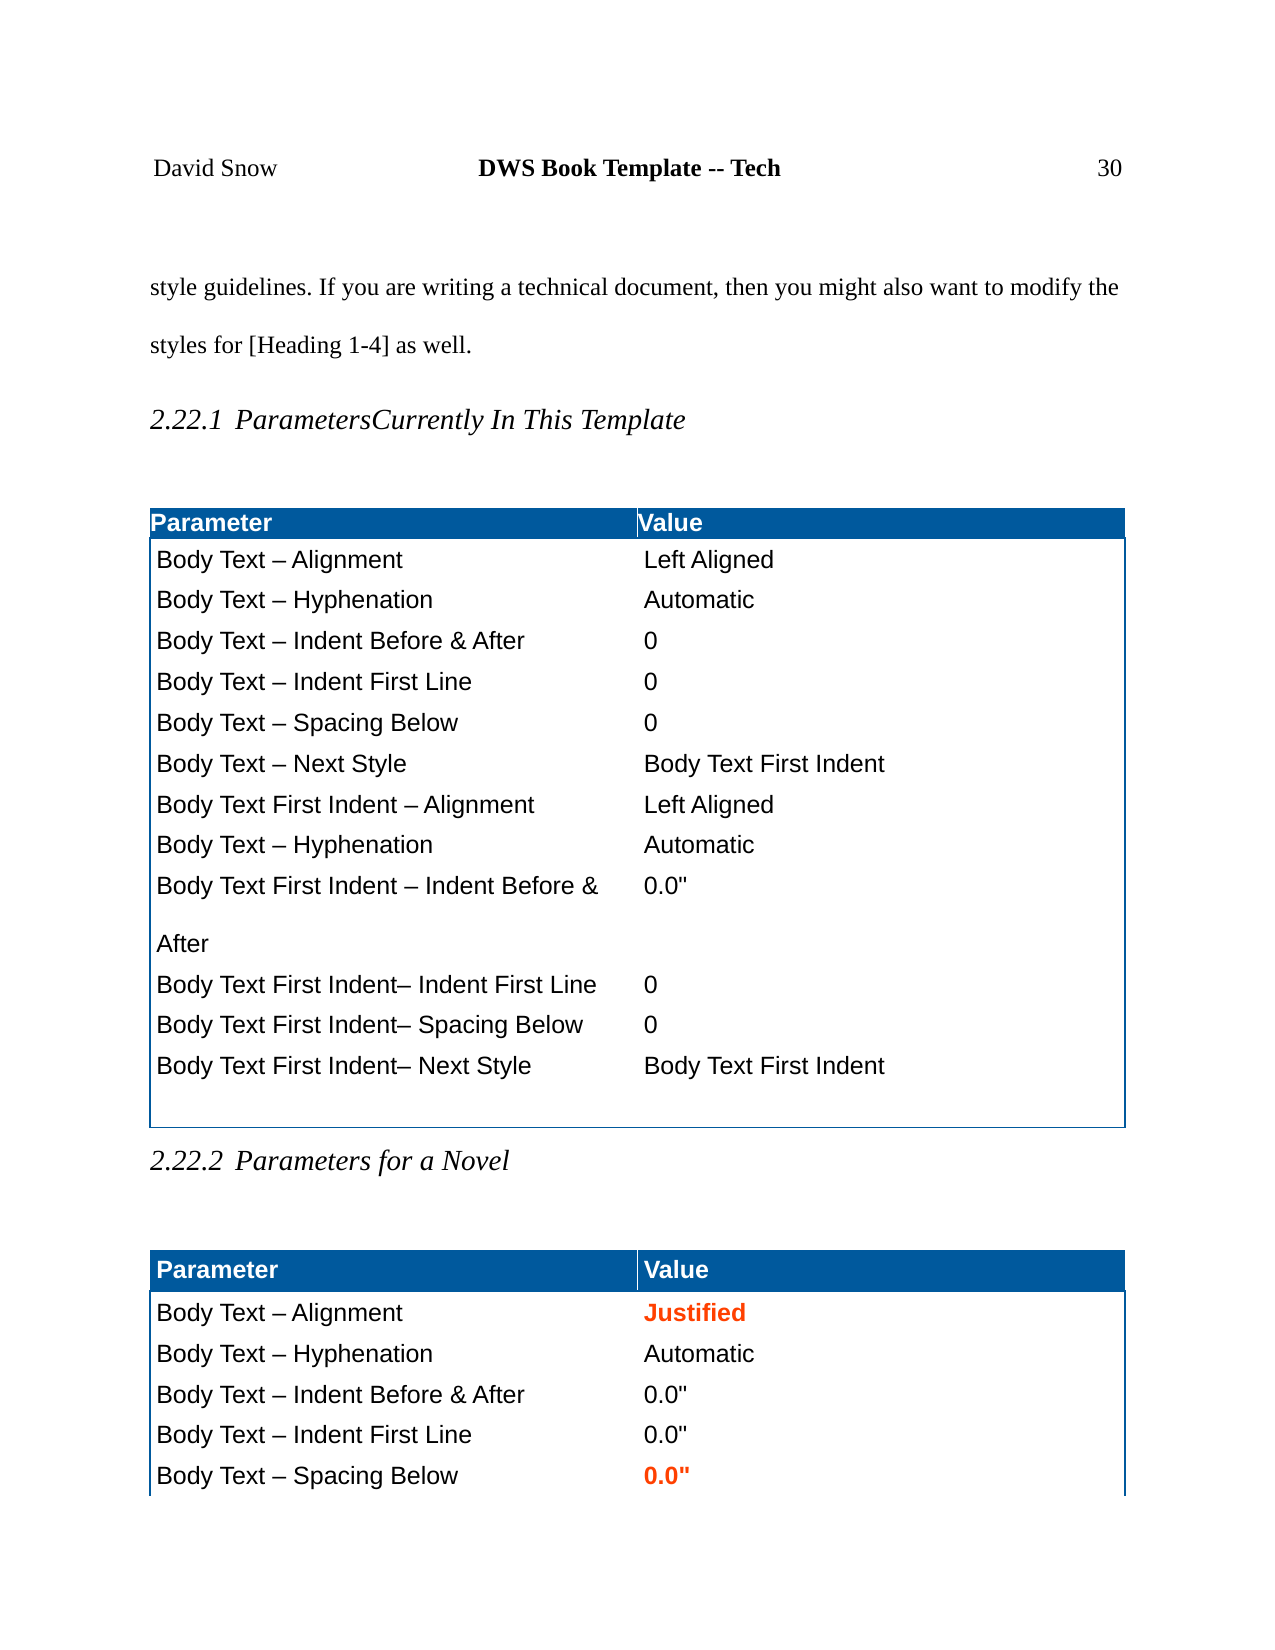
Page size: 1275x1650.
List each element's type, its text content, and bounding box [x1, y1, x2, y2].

table_cell Body Text First Indent – Indent Before & After [151, 865, 637, 963]
table_cell 0.02” [638, 702, 1124, 743]
table_cell Body Text – Indent First Line [151, 1414, 637, 1455]
table_cell Left Aligned [638, 784, 1124, 824]
table_cell 0.26ʺ [638, 964, 1124, 1004]
table_cell Body Text – Spacing Below [151, 1455, 637, 1496]
table_cell Body Text – Indent Before & After [151, 620, 637, 661]
table_cell 0.0ʺ [638, 620, 1124, 661]
table_header Value [638, 508, 1125, 537]
table_cell Body Text First Indent – Alignment [151, 784, 637, 824]
table_header Parameter [150, 1250, 637, 1290]
table_cell 0.0ʺ [638, 661, 1124, 702]
table_cell Body Text – Hyphenation [151, 1333, 637, 1373]
table_cell 0.02ʺ [638, 1004, 1124, 1045]
table_cell Body Text – Next Style [151, 743, 637, 783]
table_cell Body Text – Alignment [151, 539, 637, 579]
table_cell Left Aligned [638, 539, 1124, 579]
table_cell Body Text First Indent [638, 743, 1124, 783]
table_cell 0.0ʺ [638, 1414, 1124, 1455]
table_cell Automatic [638, 1333, 1124, 1373]
table_cell Justified [638, 1292, 1124, 1333]
table_cell [638, 1086, 1124, 1127]
table_cell 0.0ʺ [638, 1455, 1124, 1496]
table_cell Body Text First Indent [638, 1045, 1124, 1086]
table_cell [151, 1086, 637, 1127]
table_cell Automatic [638, 579, 1124, 620]
subtitle Parameters for a Novel [150, 1143, 1125, 1177]
table_cell Body Text – Indent First Line [151, 661, 637, 702]
table_cell Automatic [638, 824, 1124, 865]
table_header Value [638, 1250, 1125, 1290]
table_cell Body Text – Alignment [151, 1292, 637, 1333]
table_cell Body Text – Spacing Below [151, 702, 637, 743]
table_cell 0.0ʺ [638, 865, 1124, 963]
table_cell Body Text – Hyphenation [151, 579, 637, 620]
text style guidelines. If you are writing a technical document, then you might also want to modify the styles for [Heading 1-4] as well. [150, 272, 1125, 358]
table_cell Body Text First Indent– Indent First Line [151, 964, 637, 1004]
table_cell Body Text – Indent Before & After [151, 1374, 637, 1414]
subtitle ParametersCurrently In This Template [150, 402, 1125, 436]
table_cell 0.0ʺ [638, 1374, 1124, 1414]
table_cell Body Text – Hyphenation [151, 824, 637, 865]
table_cell Body Text First Indent– Next Style [151, 1045, 637, 1086]
table_cell Body Text First Indent– Spacing Below [151, 1004, 637, 1045]
table_header Parameter [150, 508, 637, 537]
